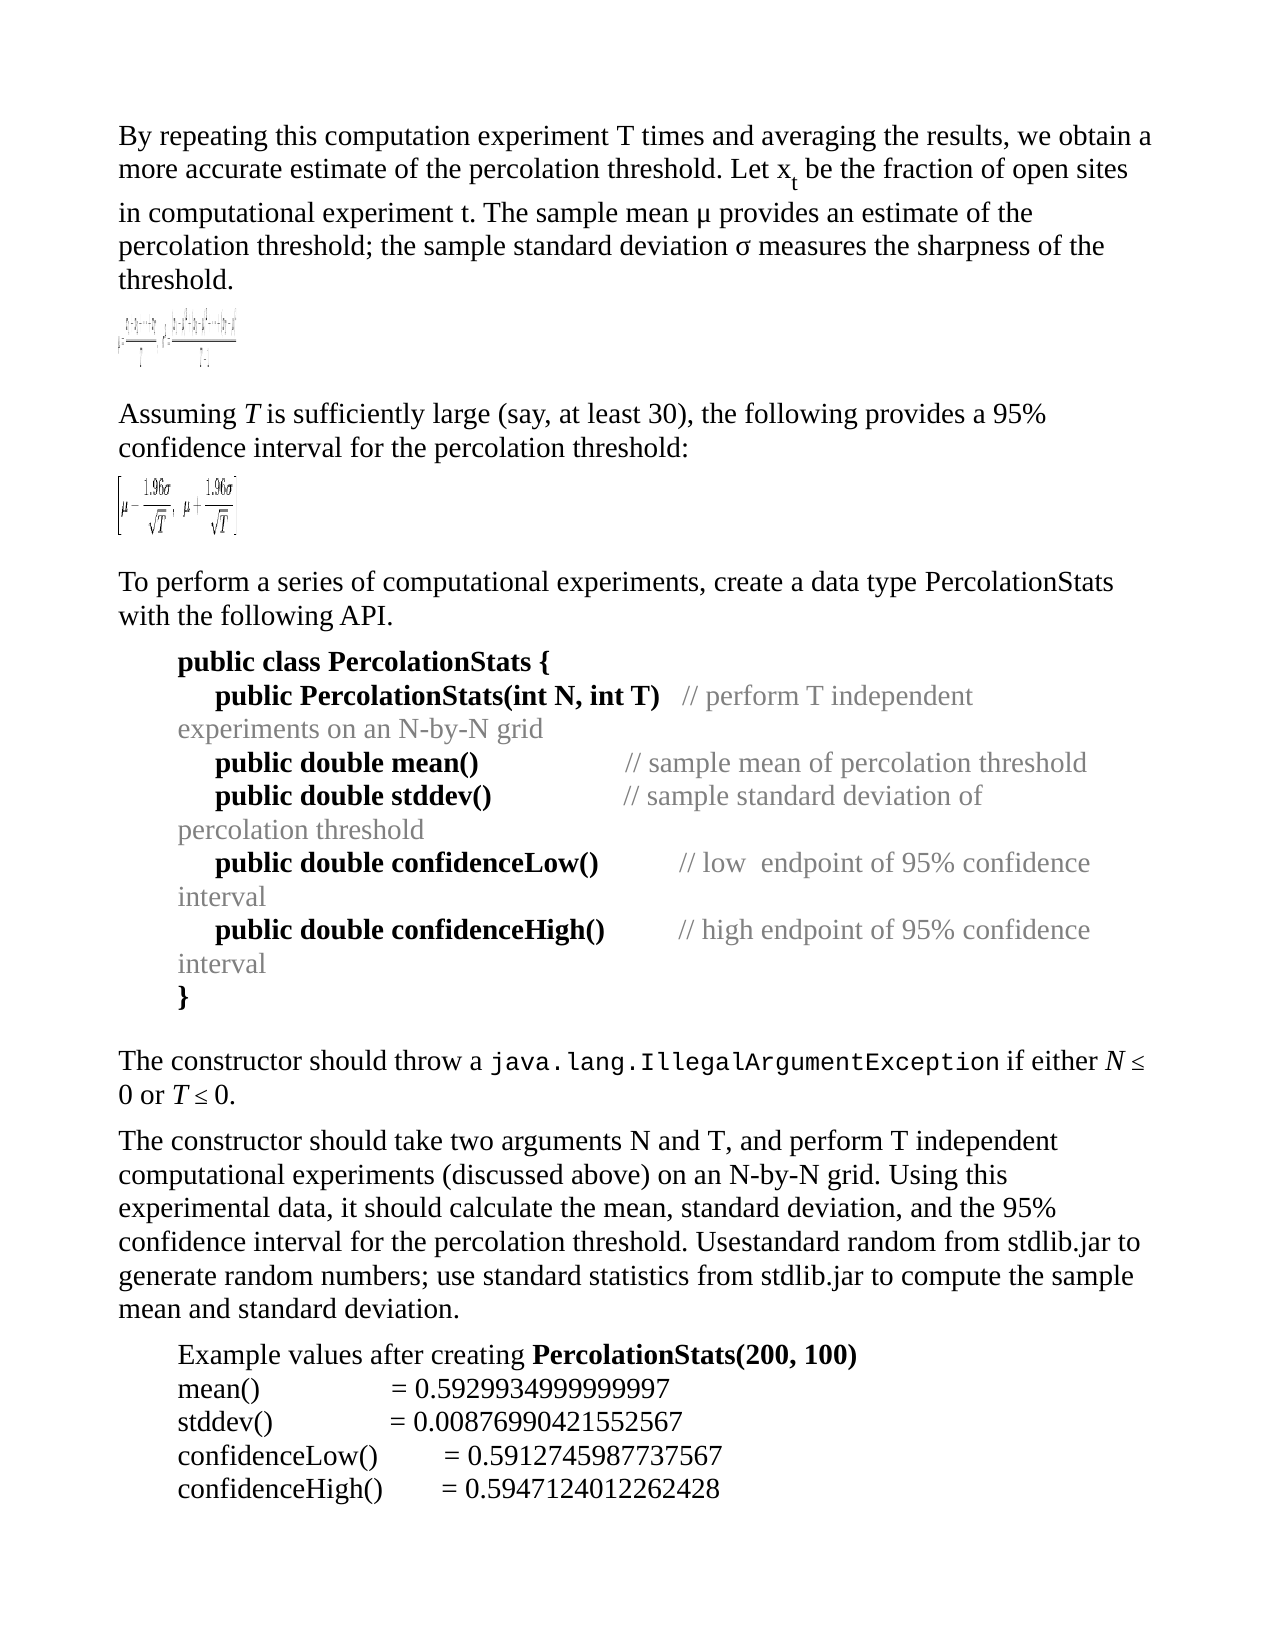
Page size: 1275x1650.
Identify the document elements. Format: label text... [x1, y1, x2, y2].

text The constructor should throw a java.lang.IllegalArgumentException if either N ≤ 0 or T ≤ 0. [118, 1043, 1157, 1111]
text public double mean() // sample mean of percolation threshold [177, 745, 1098, 778]
text confidenceLow() = 0.5912745987737567 [177, 1438, 1098, 1471]
text By repeating this computation experiment T times and averaging the results, we obtain a more accurate estimate of the percolation threshold. Let xt be the fraction of open sites in computational experiment t. The sample mean μ provides an estimate of the percolation threshold; the sample standard deviation σ measures the sharpness of the threshold. [118, 118, 1157, 296]
text public class PercolationStats { [177, 644, 1098, 678]
text Assuming T is sufficiently large (say, at least 30), the following provides a 95% confidence interval for the percolation threshold: [118, 397, 1157, 464]
text public double confidenceLow() // low endpoint of 95% confidence interval [177, 845, 1098, 912]
picture [118, 476, 237, 535]
text } [177, 979, 1098, 1013]
text stddev() = 0.00876990421552567 [177, 1404, 1098, 1438]
text mean() = 0.5929934999999997 [177, 1371, 1098, 1404]
text confidenceHigh() = 0.5947124012262428 [177, 1471, 1098, 1505]
text public PercolationStats(int N, int T) // perform T independent experiments on an N-by-N grid [177, 678, 1098, 745]
text To perform a series of computational experiments, create a data type PercolationStats with the following API. [118, 564, 1157, 632]
text Example values after creating PercolationStats(200, 100) [177, 1337, 1098, 1371]
text public double confidenceHigh() // high endpoint of 95% confidence interval [177, 912, 1098, 979]
picture [118, 308, 237, 367]
text The constructor should take two arguments N and T, and perform T independent computational experiments (discussed above) on an N-by-N grid. Using this experimental data, it should calculate the mean, standard deviation, and the 95% confidence interval for the percolation threshold. Usestandard random from stdlib.jar to generate random numbers; use standard statistics from stdlib.jar to compute the sample mean and standard deviation. [118, 1123, 1157, 1325]
text public double stddev() // sample standard deviation of percolation threshold [177, 778, 1098, 845]
